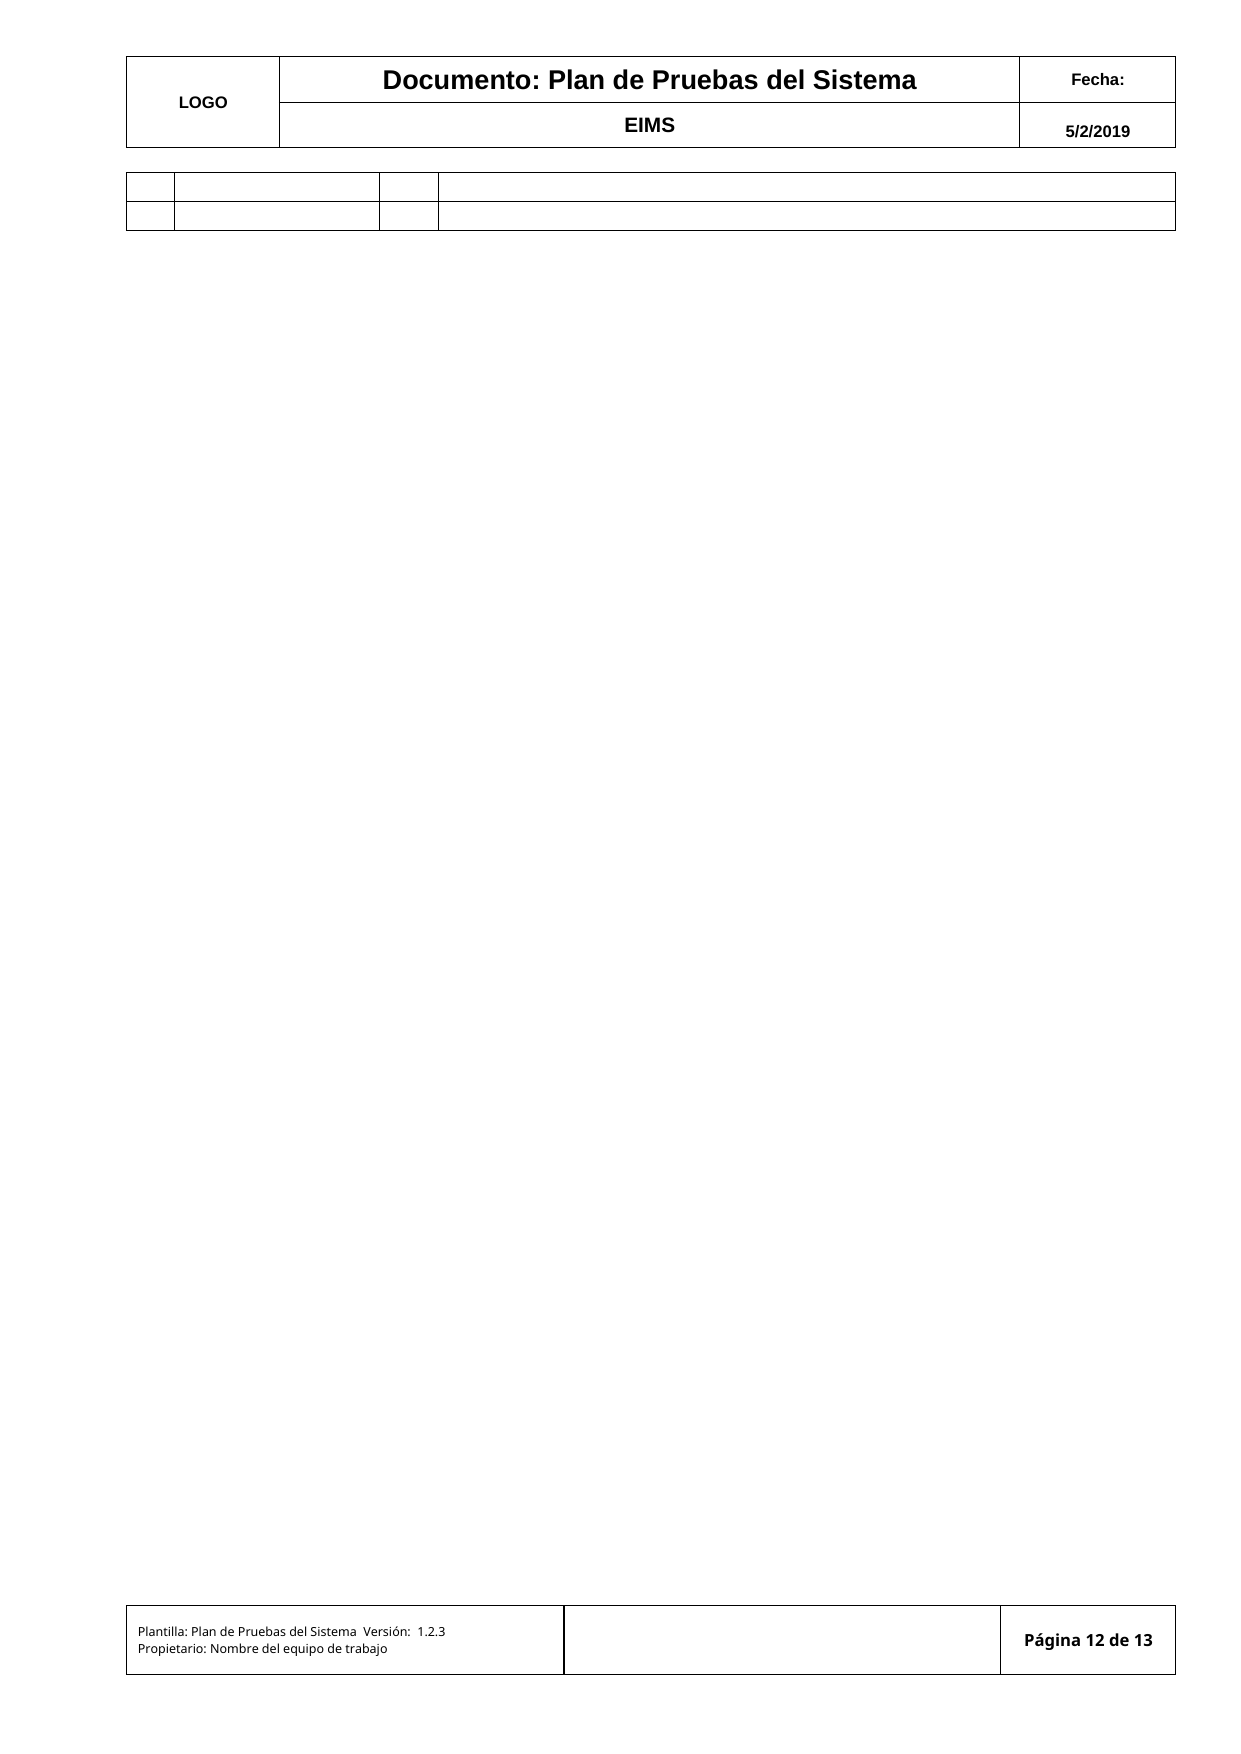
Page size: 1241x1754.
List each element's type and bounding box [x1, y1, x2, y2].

table_cell [439, 202, 1175, 230]
table_cell [439, 173, 1175, 201]
table_cell [380, 173, 438, 201]
table_cell [175, 173, 379, 201]
table_cell [175, 202, 379, 230]
table_cell [380, 202, 438, 230]
table_cell [127, 173, 174, 201]
table_cell [127, 202, 174, 230]
